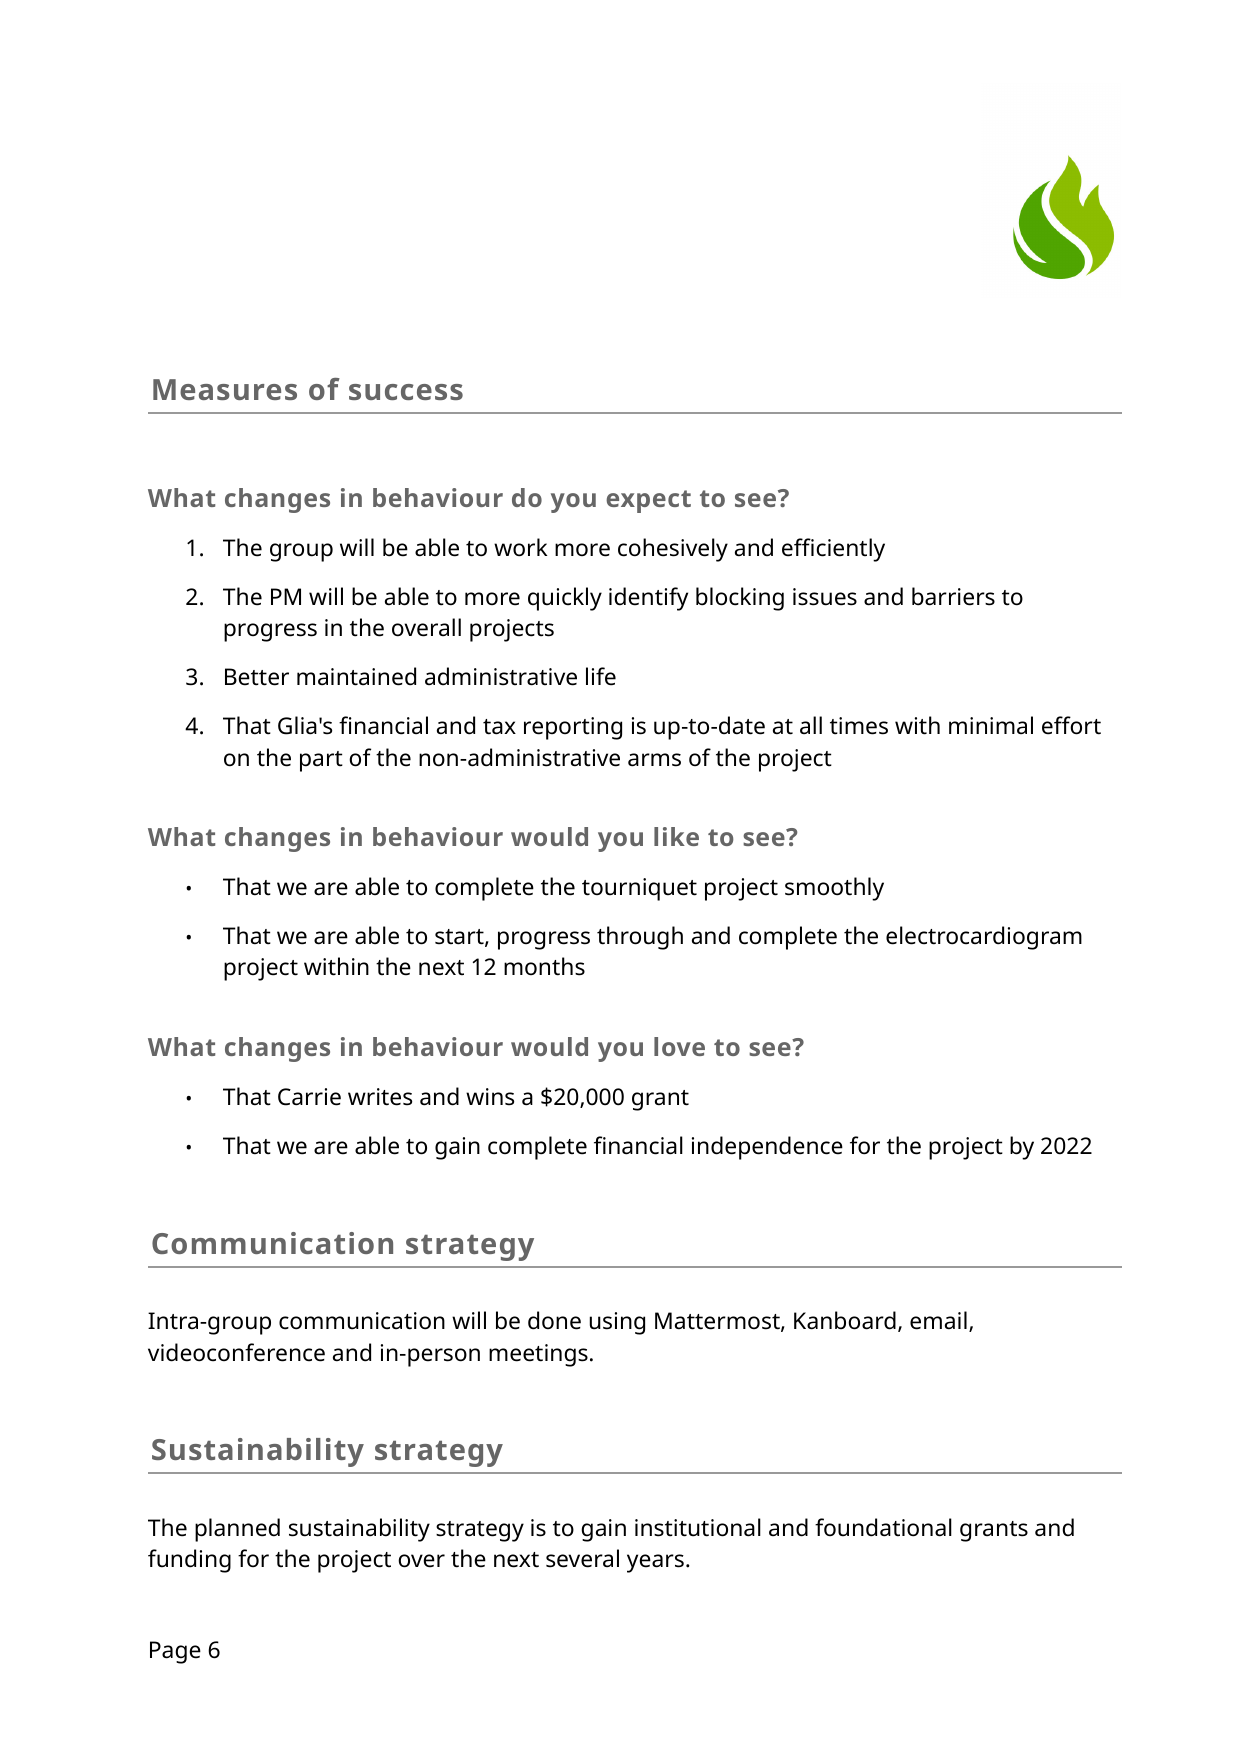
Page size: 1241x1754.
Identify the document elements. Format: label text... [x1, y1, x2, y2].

subtitle What changes in behaviour would you love to see? [148, 1030, 1122, 1064]
list That we are able to start, progress through and complete the electrocardiogram project within the next 12 months [185, 920, 1122, 982]
text The planned sustainability strategy is to gain institutional and foundational grants and funding for the project over the next several years. [148, 1512, 1122, 1574]
subtitle Measures of success [148, 366, 1122, 412]
list That Carrie writes and wins a $20,000 grant [185, 1081, 1122, 1112]
list That Glia's financial and tax reporting is up-to-date at all times with minimal effort on the part of the non-administrative arms of the project [185, 710, 1122, 773]
list That we are able to complete the tourniquet project smoothly [185, 871, 1122, 902]
list The group will be able to work more cohesively and efficiently [185, 532, 1122, 563]
picture [981, 83, 1026, 298]
subtitle Communication strategy [148, 1220, 1122, 1266]
subtitle Sustainability strategy [148, 1427, 1122, 1472]
list That we are able to gain complete financial independence for the project by 2022 [185, 1130, 1122, 1161]
text Intra-group communication will be done using Mattermost, Kanboard, email, videoconference and in-person meetings. [148, 1305, 1122, 1368]
list The PM will be able to more quickly identify blocking issues and barriers to progress in the overall projects [185, 581, 1122, 643]
subtitle What changes in behaviour do you expect to see? [148, 481, 1122, 515]
subtitle What changes in behaviour would you like to see? [148, 820, 1122, 854]
list Better maintained administrative life [185, 661, 1122, 692]
